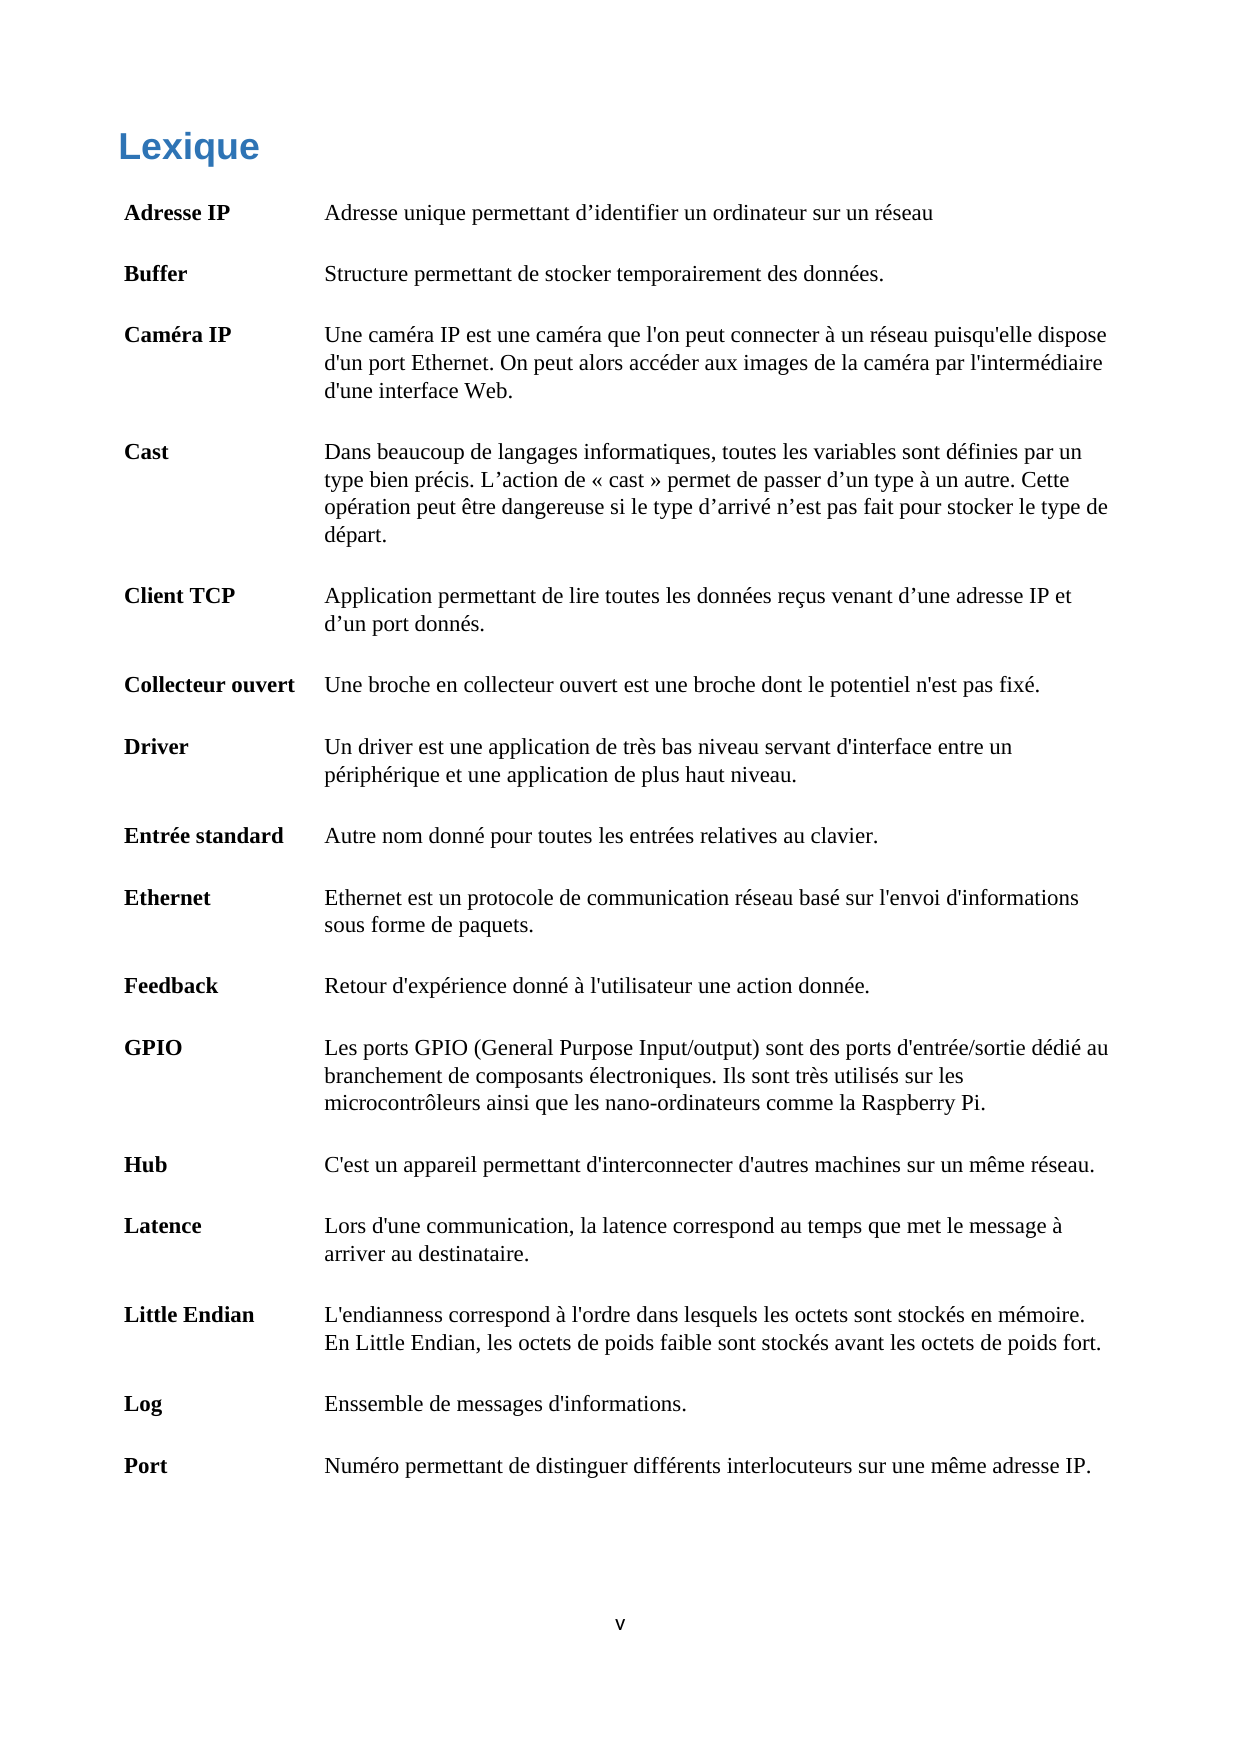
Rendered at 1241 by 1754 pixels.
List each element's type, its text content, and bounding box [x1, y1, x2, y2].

table_cell Ethernet [118, 878, 318, 967]
table_cell Les ports GPIO (General Purpose Input/output) sont des ports d'entrée/sortie dédié au branchement de composants électroniques. Ils sont très utilisés sur les microcontrôleurs ainsi que les nano-ordinateurs comme la Raspberry Pi. [318, 1028, 1122, 1145]
table_cell Une broche en collecteur ouvert est une broche dont le potentiel n'est pas fixé. [318, 666, 1122, 727]
table_cell Buffer [118, 254, 318, 316]
table_cell Port [118, 1446, 318, 1559]
table_cell Feedback [118, 967, 318, 1028]
table_cell Retour d'expérience donné à l'utilisateur une action donnée. [318, 967, 1122, 1028]
table_cell Numéro permettant de distinguer différents interlocuteurs sur une même adresse IP. [318, 1446, 1122, 1559]
table_cell Ethernet est un protocole de communication réseau basé sur l'envoi d'informations sous forme de paquets. [318, 878, 1122, 967]
table_cell Entrée standard [118, 816, 318, 878]
table_cell Log [118, 1385, 318, 1446]
table_cell C'est un appareil permettant d'interconnecter d'autres machines sur un même réseau. [318, 1145, 1122, 1206]
table_cell Latence [118, 1206, 318, 1296]
table_cell Dans beaucoup de langages informatiques, toutes les variables sont définies par un type bien précis. L’action de « cast » permet de passer d’un type à un autre. Cette opération peut être dangereuse si le type d’arrivé n’est pas fait pour stocker le type de départ. [318, 433, 1122, 577]
table_cell Driver [118, 727, 318, 816]
table_cell Une caméra IP est une caméra que l'on peut connecter à un réseau puisqu'elle dispose d'un port Ethernet. On peut alors accéder aux images de la caméra par l'intermédiaire d'une interface Web. [318, 316, 1122, 432]
table_cell Client TCP [118, 577, 318, 666]
table_cell Structure permettant de stocker temporairement des données. [318, 254, 1122, 316]
table_cell GPIO [118, 1028, 318, 1145]
table_header Adresse IP [118, 193, 318, 254]
table_cell Cast [118, 433, 318, 577]
table_cell Hub [118, 1145, 318, 1206]
table_cell Enssemble de messages d'informations. [318, 1385, 1122, 1446]
text Lexique [118, 124, 1122, 167]
table_cell Autre nom donné pour toutes les entrées relatives au clavier. [318, 816, 1122, 878]
table_cell L'endianness correspond à l'ordre dans lesquels les octets sont stockés en mémoire. En Little Endian, les octets de poids faible sont stockés avant les octets de poids fort. [318, 1296, 1122, 1384]
table_cell Lors d'une communication, la latence correspond au temps que met le message à arriver au destinataire. [318, 1206, 1122, 1296]
table_cell Collecteur ouvert [118, 666, 318, 727]
table_cell Application permettant de lire toutes les données reçus venant d’une adresse IP et d’un port donnés. [318, 577, 1122, 666]
table_cell Un driver est une application de très bas niveau servant d'interface entre un périphérique et une application de plus haut niveau. [318, 727, 1122, 816]
table_header Adresse unique permettant d’identifier un ordinateur sur un réseau [318, 193, 1122, 254]
table_cell Little Endian [118, 1296, 318, 1384]
table_cell Caméra IP [118, 316, 318, 432]
